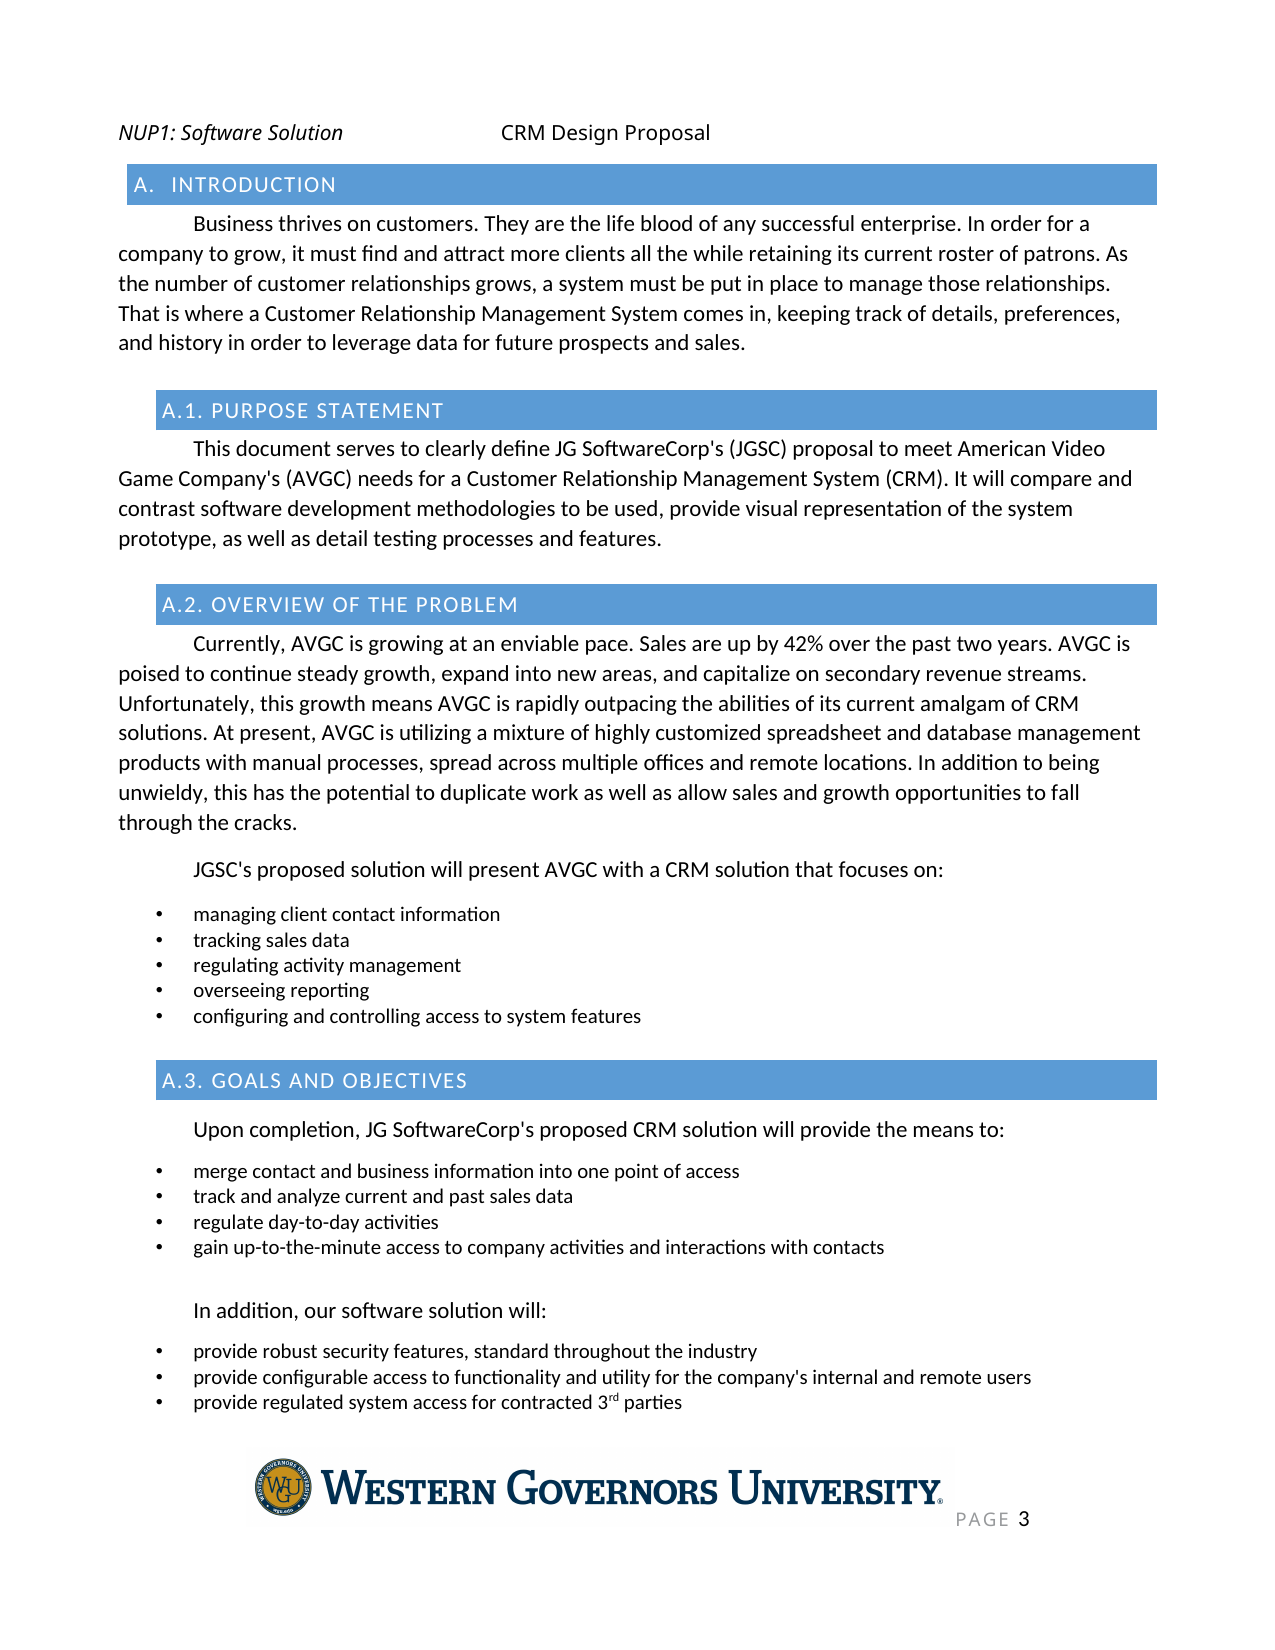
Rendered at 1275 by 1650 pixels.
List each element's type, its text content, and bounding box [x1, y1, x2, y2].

subtitle A.1. PUrpose Statement [162, 396, 1151, 424]
list provide regulated system access for contracted 3rd parties [156, 1389, 1157, 1415]
text Upon completion, JG SoftwareCorp's proposed CRM solution will provide the means to: [118, 1115, 1157, 1143]
subtitle A.2. Overview of THE PROBLEM [162, 590, 1151, 618]
list provide configurable access to functionality and utility for the company's internal and remote users [156, 1364, 1157, 1389]
list track and analyze current and past sales data [156, 1183, 1157, 1209]
text JGSC's proposed solution will present AVGC with a CRM solution that focuses on: [118, 855, 1157, 883]
list regulating activity management [156, 952, 1157, 978]
text This document serves to clearly define JG SoftwareCorp's (JGSC) proposal to meet American Video Game Company's (AVGC) needs for a Customer Relationship Management System (CRM). It will compare and contrast software development methodologies to be used, provide visual representation of the system prototype, as well as detail testing processes and features. [118, 434, 1157, 552]
subtitle Introduction [134, 171, 1151, 198]
picture [245, 1447, 956, 1527]
list regulate day-to-day activities [156, 1209, 1157, 1234]
list gain up-to-the-minute access to company activities and interactions with contacts [156, 1234, 1157, 1260]
text Currently, AVGC is growing at an enviable pace. Sales are up by 42% over the past two years. AVGC is poised to continue steady growth, expand into new areas, and capitalize on secondary revenue streams. Unfortunately, this growth means AVGC is rapidly outpacing the abilities of its current amalgam of CRM solutions. At present, AVGC is utilizing a mixture of highly customized spreadsheet and database management products with manual processes, spread across multiple offices and remote locations. In addition to being unwieldy, this has the potential to duplicate work as well as allow sales and growth opportunities to fall through the cracks. [118, 629, 1157, 836]
list merge contact and business information into one point of access [156, 1158, 1157, 1183]
subtitle A.3. Goals and Objectives [162, 1066, 1151, 1094]
list configuring and controlling access to system features [156, 1003, 1157, 1028]
list provide robust security features, standard throughout the industry [156, 1339, 1157, 1364]
list managing client contact information [156, 901, 1157, 927]
list overseeing reporting [156, 978, 1157, 1003]
text In addition, our software solution will: [118, 1296, 1157, 1324]
list tracking sales data [156, 927, 1157, 952]
text Business thrives on customers. They are the life blood of any successful enterprise. In order for a company to grow, it must find and attract more clients all the while retaining its current roster of patrons. As the number of customer relationships grows, a system must be put in place to manage those relationships. That is where a Customer Relationship Management System comes in, keeping track of details, preferences, and history in order to leverage data for future prospects and sales. [118, 209, 1157, 357]
